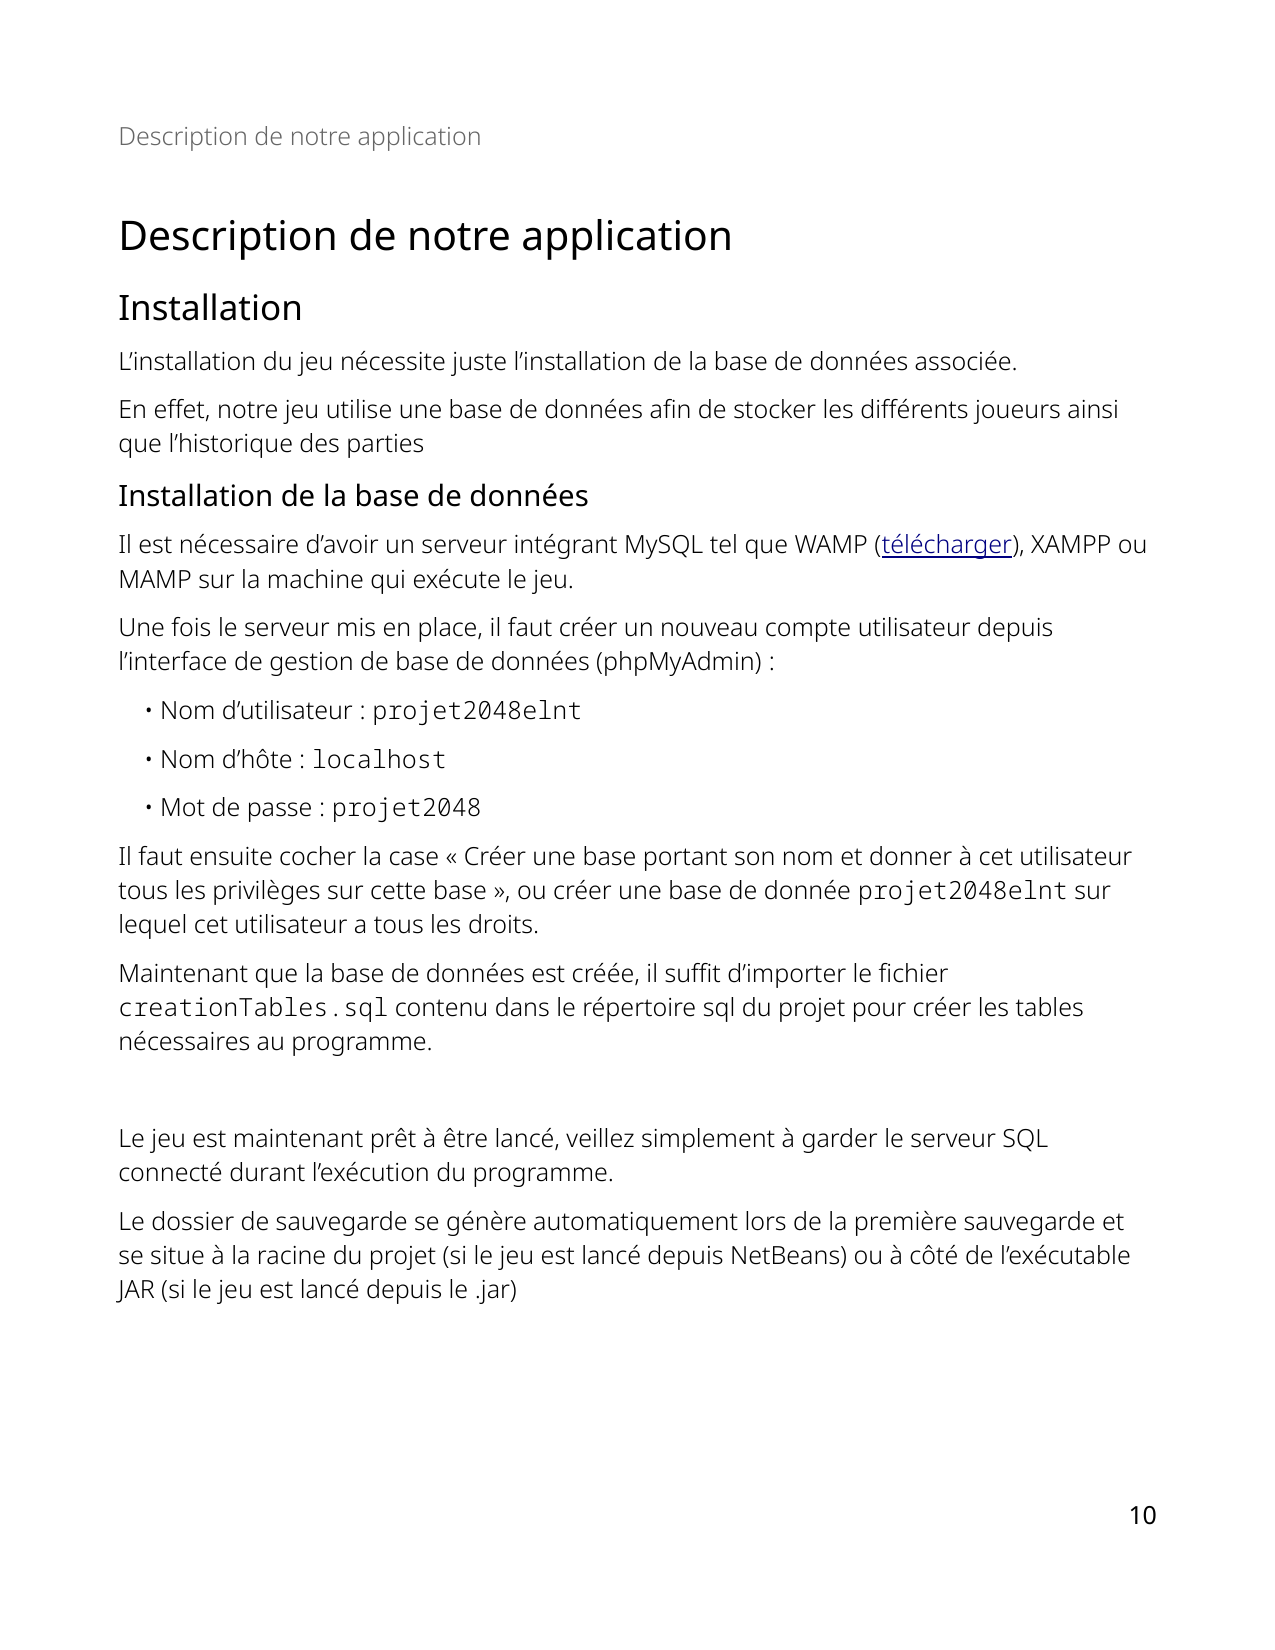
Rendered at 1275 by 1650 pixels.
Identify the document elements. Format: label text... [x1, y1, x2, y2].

subtitle Installation [118, 283, 1157, 331]
text En effet, notre jeu utilise une base de données afin de stocker les différents joueurs ainsi que l’historique des parties [118, 392, 1157, 460]
text Maintenant que la base de données est créée, il suffit d’importer le fichier creationTables.sql contenu dans le répertoire sql du projet pour créer les tables nécessaires au programme. [118, 955, 1157, 1057]
text • Mot de passe : projet2048 [118, 790, 1157, 824]
text L’installation du jeu nécessite juste l’installation de la base de données associée. [118, 343, 1157, 377]
text • Nom d’utilisateur : projet2048elnt [118, 693, 1157, 727]
subtitle Installation de la base de données [118, 475, 1157, 515]
text Il est nécessaire d’avoir un serveur intégrant MySQL tel que WAMP (télécharger), XAMPP ou MAMP sur la machine qui exécute le jeu. [118, 527, 1157, 595]
text Le jeu est maintenant prêt à être lancé, veillez simplement à garder le serveur SQL connecté durant l’exécution du programme. [118, 1121, 1157, 1189]
text Une fois le serveur mis en place, il faut créer un nouveau compte utilisateur depuis l’interface de gestion de base de données (phpMyAdmin) : [118, 610, 1157, 678]
subtitle Description de notre application [118, 207, 1157, 262]
text Le dossier de sauvegarde se génère automatiquement lors de la première sauvegarde et se situe à la racine du projet (si le jeu est lancé depuis NetBeans) ou à côté de l’exécutable JAR (si le jeu est lancé depuis le .jar) [118, 1203, 1157, 1306]
text • Nom d’hôte : localhost [118, 741, 1157, 775]
text Il faut ensuite cocher la case « Créer une base portant son nom et donner à cet utilisateur tous les privilèges sur cette base », ou créer une base de donnée projet2048elnt sur lequel cet utilisateur a tous les droits. [118, 838, 1157, 941]
